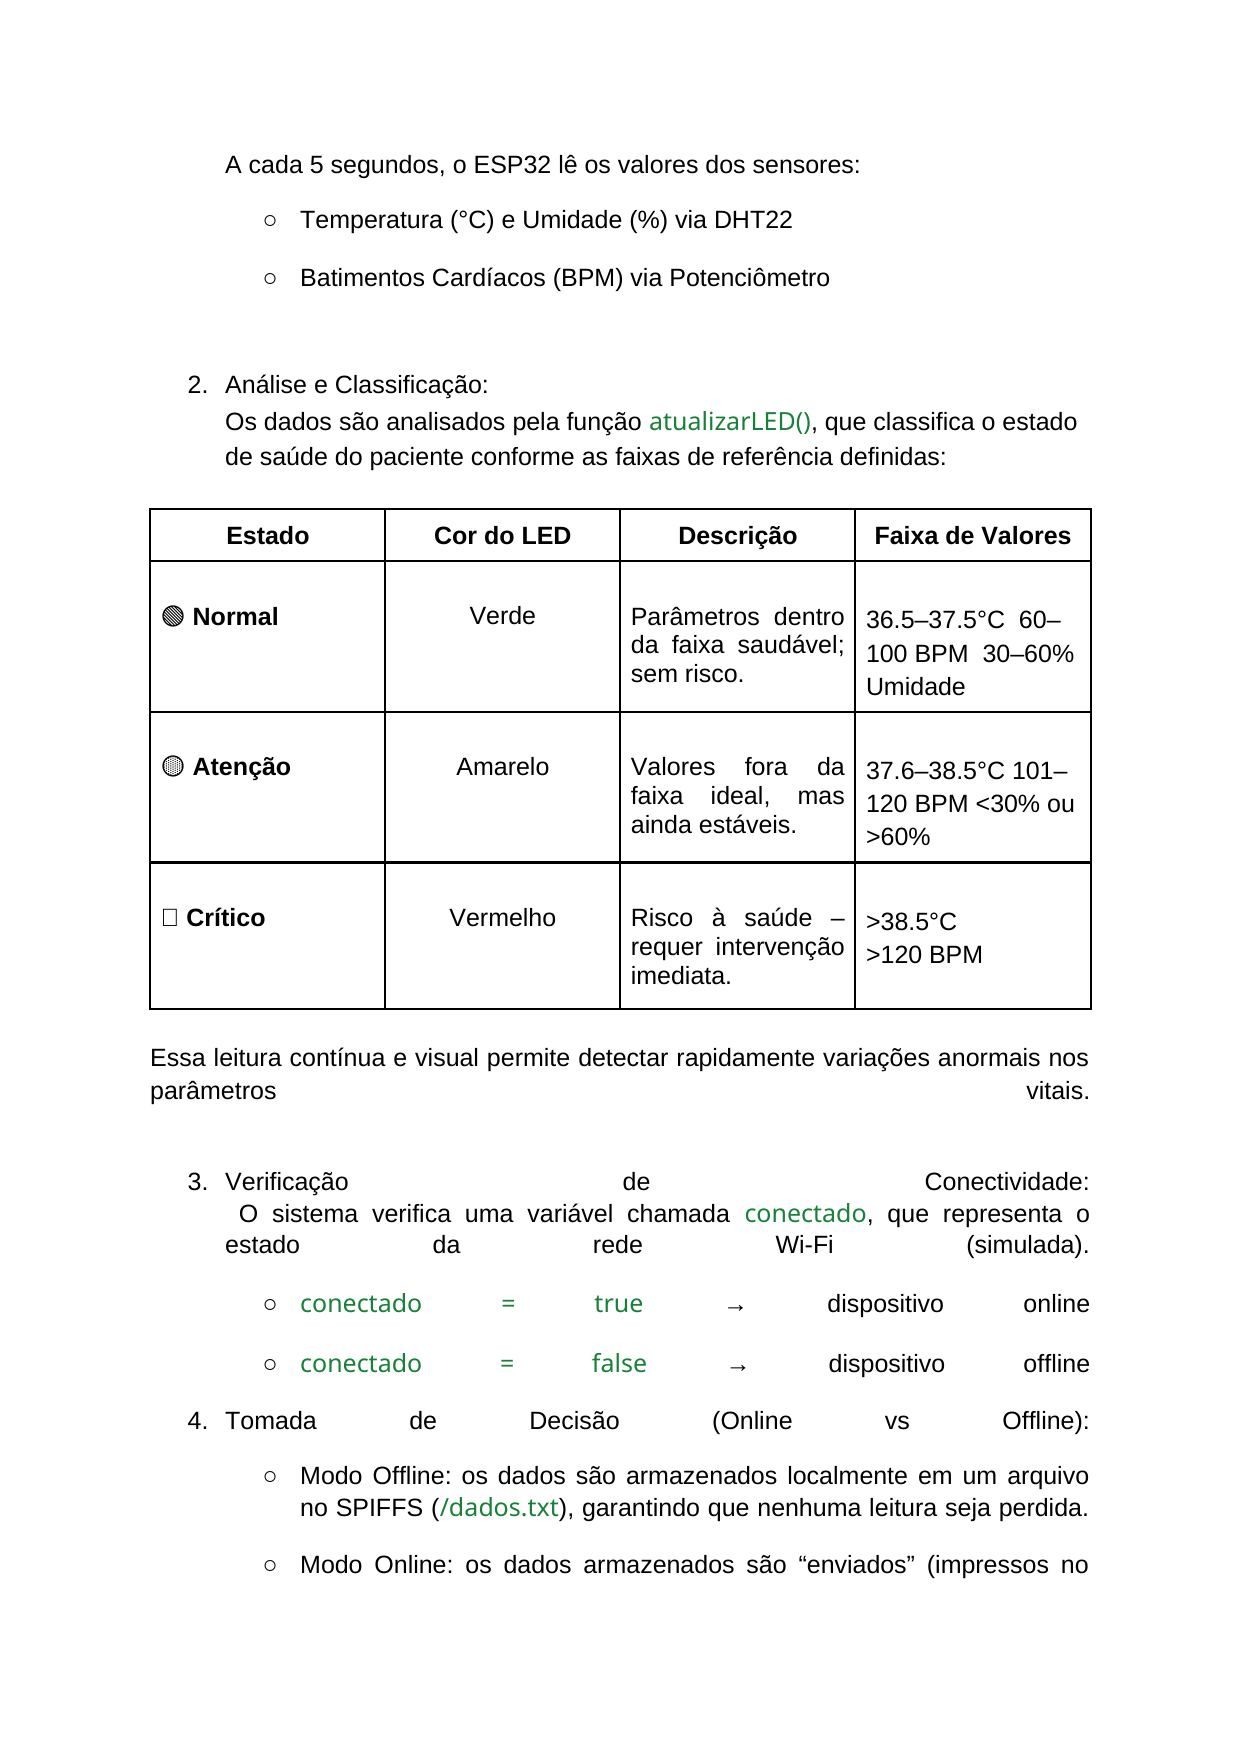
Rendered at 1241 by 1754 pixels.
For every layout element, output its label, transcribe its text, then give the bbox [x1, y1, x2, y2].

table_cell 🔴 Crítico [151, 864, 384, 1008]
table_cell Risco à saúde – requer intervenção imediata. [621, 864, 854, 1008]
list Verificação de Conectividade: O sistema verifica uma variável chamada conectado, que representa o estado da rede Wi-Fi (simulada). [187, 1167, 1090, 1285]
table_header Descrição [621, 510, 854, 560]
list conectado = false → dispositivo offline [262, 1346, 1090, 1406]
table_cell Amarelo [386, 713, 619, 861]
list Modo Online: os dados armazenados são “enviados” (impressos no [262, 1550, 1090, 1579]
table_cell >38.5°C >120 BPM [856, 864, 1090, 1008]
table_cell Vermelho [386, 864, 619, 1008]
table_cell 37.6–38.5°C 101–120 BPM <30% ou >60% [856, 713, 1090, 861]
list Tomada de Decisão (Online vs Offline): [187, 1406, 1090, 1461]
table_header Estado [151, 510, 384, 560]
list Análise e Classificação: Os dados são analisados pela função atualizarLED(), que classifica o estado de saúde do paciente conforme as faixas de referência definidas: [187, 370, 1090, 471]
list Temperatura (°C) e Umidade (%) via DHT22 [262, 205, 1090, 263]
table_cell 36.5–37.5°C 60–100 BPM 30–60% Umidade [856, 562, 1090, 711]
text Essa leitura contínua e visual permite detectar rapidamente variações anormais nos parâmetros vitais. [150, 1043, 1090, 1138]
list Modo Offline: os dados são armazenados localmente em um arquivo no SPIFFS (/dados.txt), garantindo que nenhuma leitura seja perdida. [262, 1461, 1090, 1550]
list A cada 5 segundos, o ESP32 lê os valores dos sensores: [187, 150, 1090, 205]
table_cell Parâmetros dentro da faixa saudável; sem risco. [621, 562, 854, 711]
table_header Cor do LED [386, 510, 619, 560]
table_cell Verde [386, 562, 619, 711]
table_cell 🟡 Atenção [151, 713, 384, 861]
table_cell Valores fora da faixa ideal, mas ainda estáveis. [621, 713, 854, 861]
list Batimentos Cardíacos (BPM) via Potenciômetro [262, 263, 1090, 291]
table_cell 🟢 Normal [151, 562, 384, 711]
table_header Faixa de Valores [856, 510, 1090, 560]
list conectado = true → dispositivo online [262, 1285, 1090, 1346]
